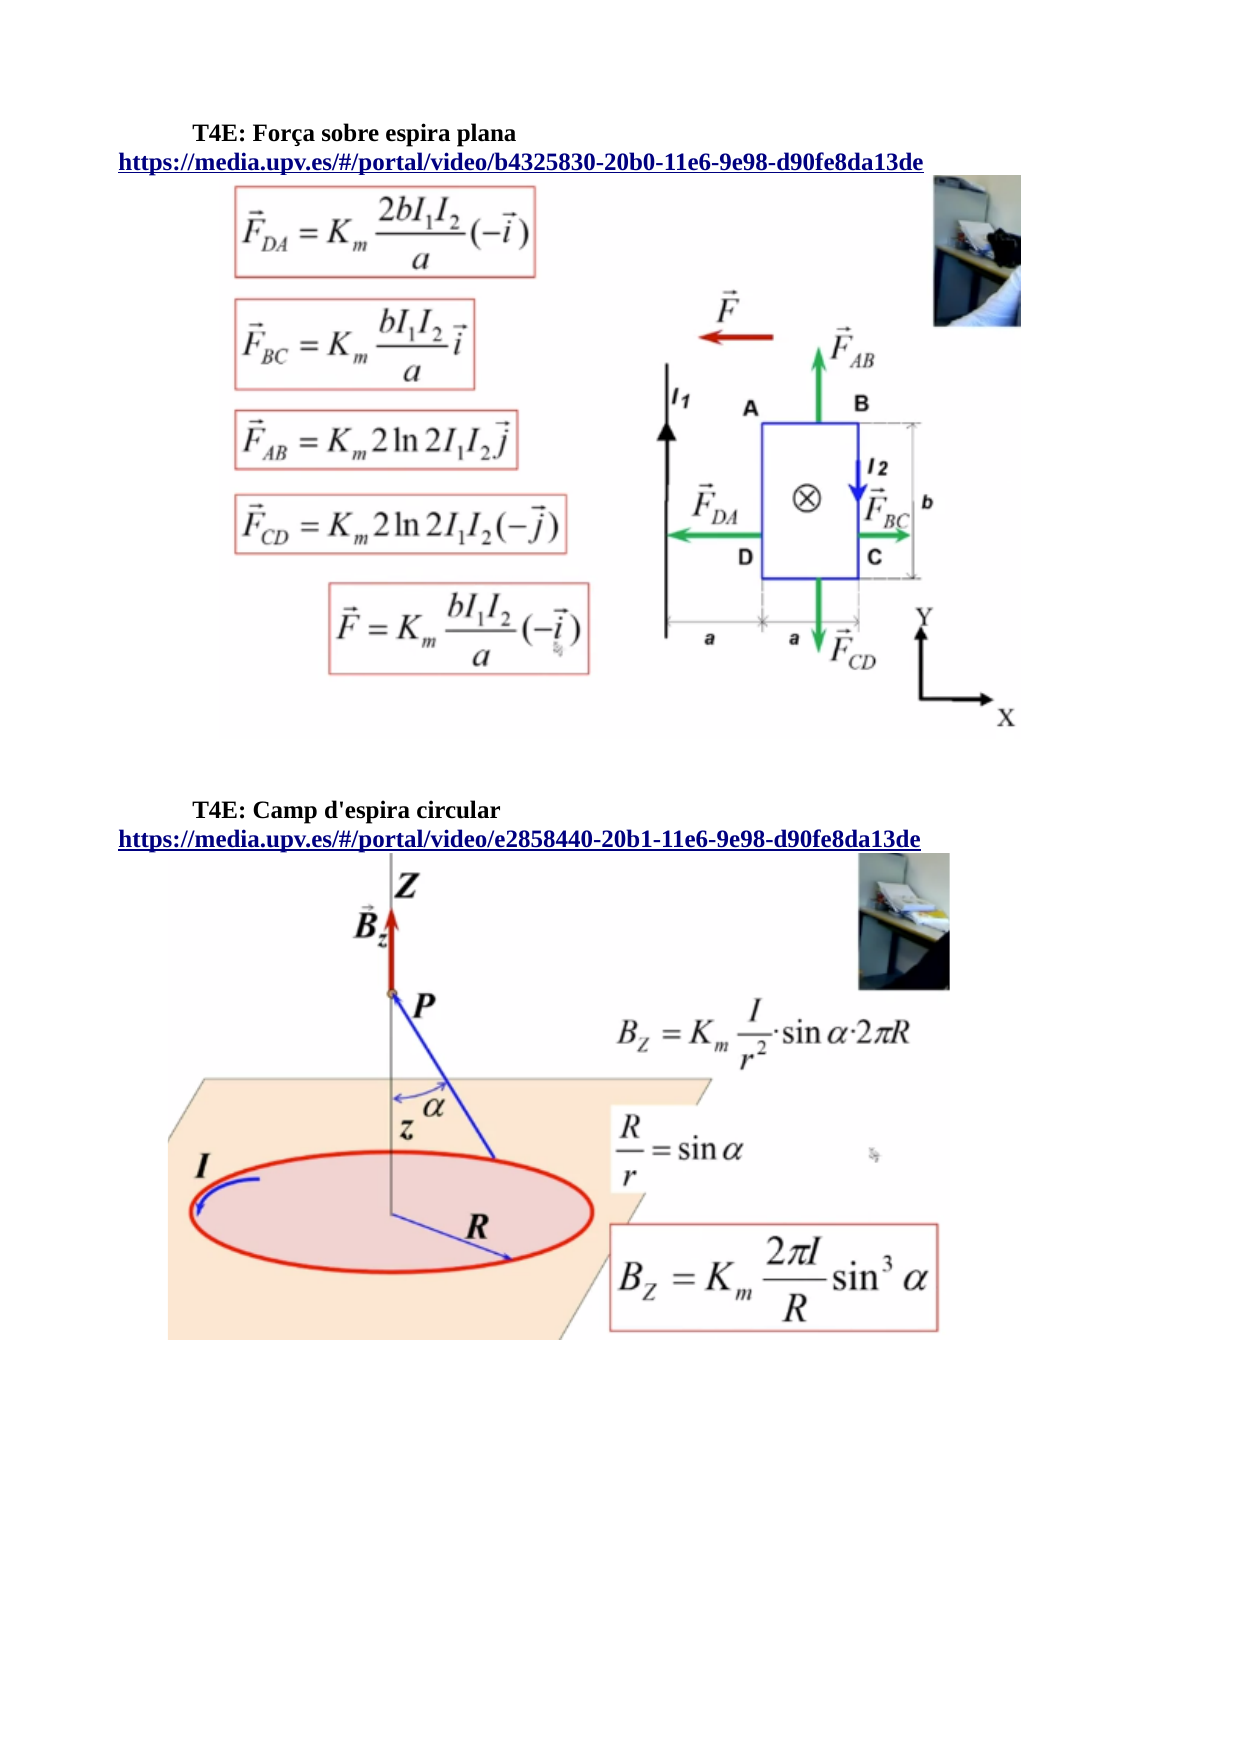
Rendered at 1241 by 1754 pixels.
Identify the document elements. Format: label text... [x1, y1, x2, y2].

text https://media.upv.es/#/portal/video/b4325830-20b0-11e6-9e98-d90fe8da13de [118, 147, 1122, 176]
picture [219, 175, 1021, 739]
text T4E: Camp d'espira circular [118, 796, 1122, 824]
text https://media.upv.es/#/portal/video/e2858440-20b1-11e6-9e98-d90fe8da13de [118, 824, 1122, 853]
text T4E: Força sobre espira plana [118, 118, 1122, 147]
picture [167, 853, 950, 1340]
